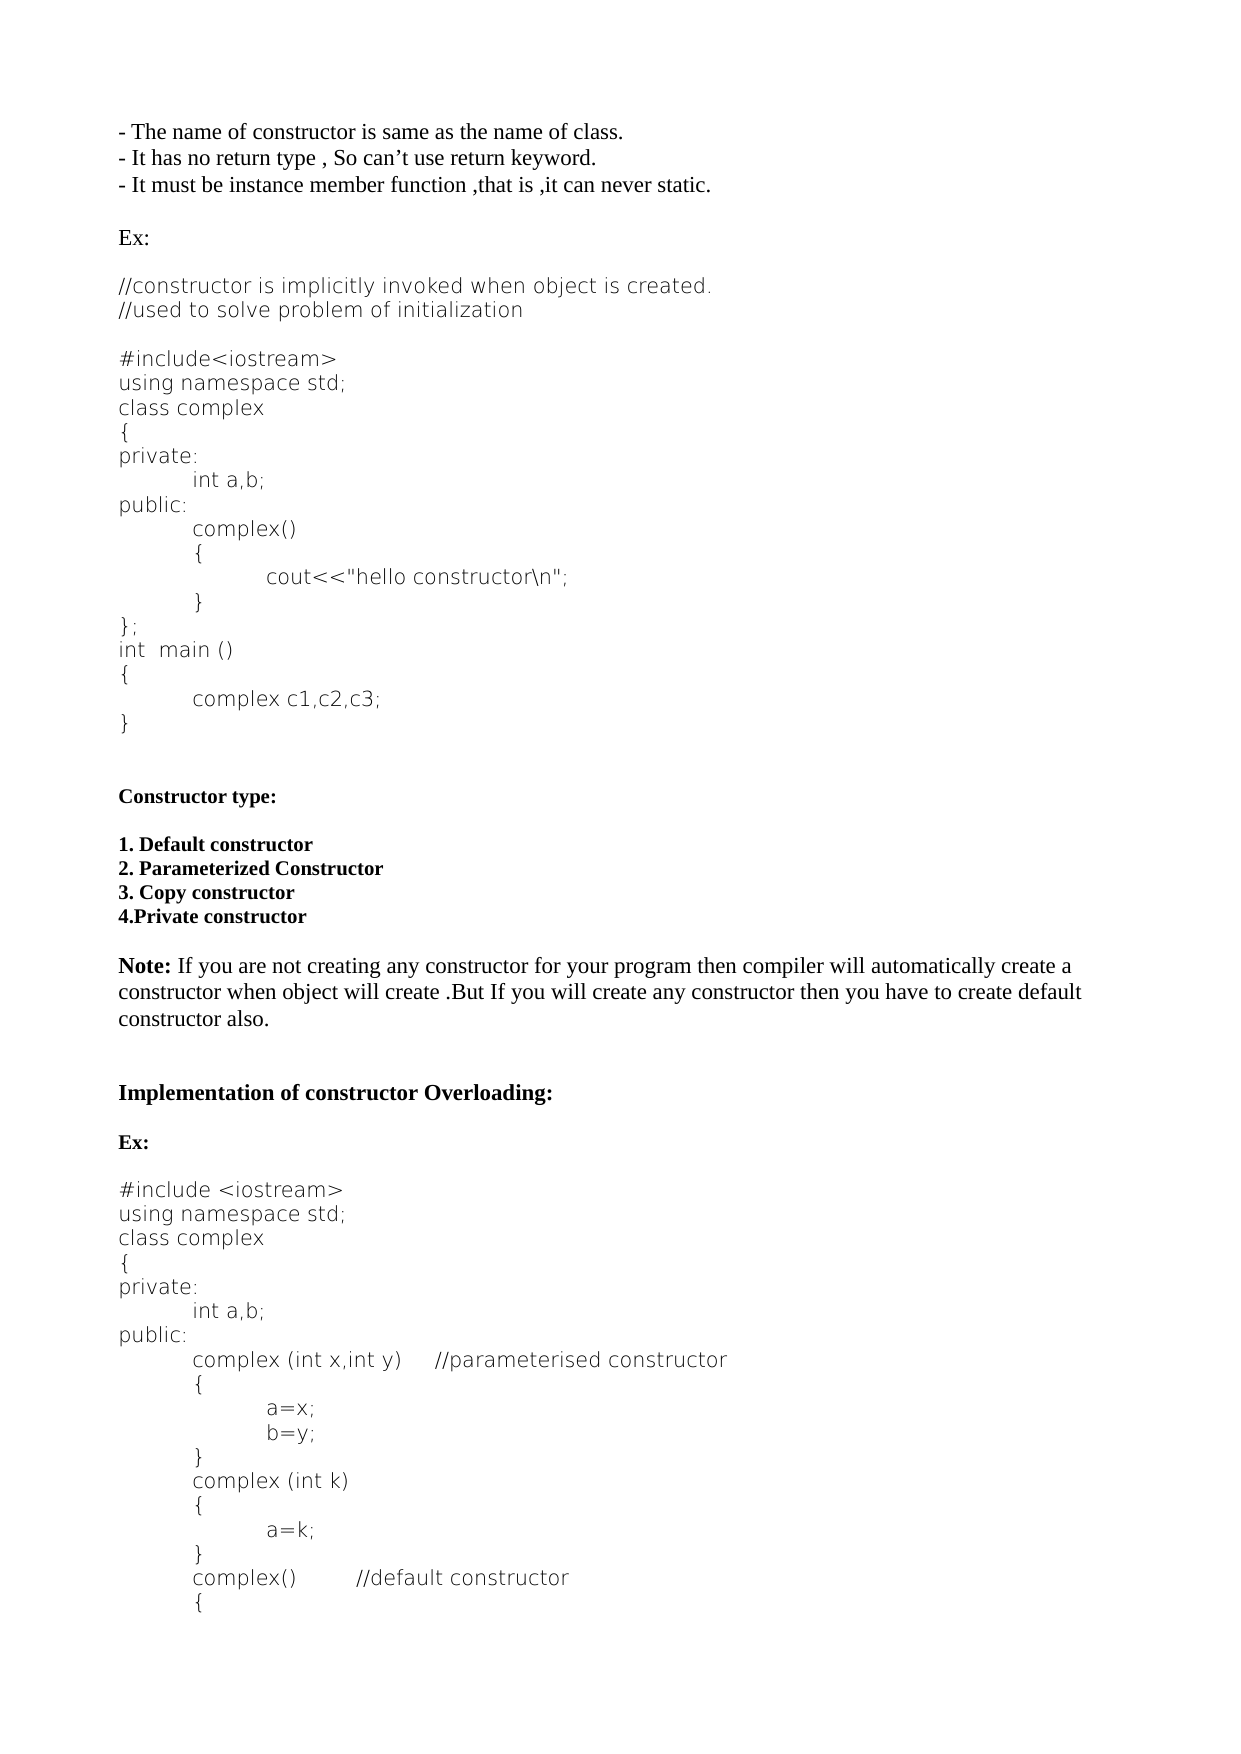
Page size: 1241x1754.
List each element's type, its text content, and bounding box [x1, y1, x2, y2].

text complex (int x,int y) //parameterised constructor [118, 1348, 1122, 1372]
text complex c1,c2,c3; [118, 687, 1122, 711]
text 2. Parameterized Constructor [118, 856, 1122, 880]
text Constructor type: [118, 784, 1122, 808]
text - The name of constructor is same as the name of class. [118, 118, 1122, 144]
text Ex: [118, 223, 1122, 250]
text cout<<"hello constructor\n"; [118, 565, 1122, 590]
text a=x; [118, 1396, 1122, 1421]
text Ex: [118, 1130, 1122, 1154]
text private: [118, 444, 1122, 468]
text //used to solve problem of initialization [118, 298, 1122, 323]
text a=k; [118, 1518, 1122, 1542]
text 1. Default constructor [118, 832, 1122, 856]
text - It must be instance member function ,that is ,it can never static. [118, 171, 1122, 197]
text using namespace std; [118, 371, 1122, 396]
text #include<iostream> [118, 347, 1122, 371]
text public: [118, 1323, 1122, 1348]
text public: [118, 493, 1122, 517]
text 4.Private constructor [118, 904, 1122, 928]
text complex() //default constructor [118, 1566, 1122, 1590]
text } [118, 590, 1122, 614]
text int a,b; [118, 1299, 1122, 1323]
text Note: If you are not creating any constructor for your program then compiler will automatically create a constructor when object will create .But If you will create any constructor then you have to create default constructor also. [118, 952, 1122, 1031]
text { [118, 1251, 1122, 1275]
text { [118, 1590, 1122, 1615]
text complex (int k) [118, 1469, 1122, 1493]
text int main () [118, 638, 1122, 662]
text { [118, 1372, 1122, 1396]
text int a,b; [118, 468, 1122, 493]
text private: [118, 1275, 1122, 1299]
text class complex [118, 396, 1122, 420]
text #include <iostream> [118, 1178, 1122, 1202]
text - It has no return type , So can’t use return keyword. [118, 144, 1122, 171]
text { [118, 541, 1122, 565]
text { [118, 662, 1122, 687]
text { [118, 420, 1122, 444]
text Implementation of constructor Overloading: [118, 1079, 1122, 1106]
text class complex [118, 1226, 1122, 1251]
text b=y; [118, 1421, 1122, 1445]
text //constructor is implicitly invoked when object is created. [118, 274, 1122, 298]
text }; [118, 614, 1122, 638]
text using namespace std; [118, 1202, 1122, 1226]
text 3. Copy constructor [118, 880, 1122, 904]
text } [118, 1542, 1122, 1566]
text } [118, 711, 1122, 735]
text complex() [118, 517, 1122, 541]
text { [118, 1493, 1122, 1518]
text } [118, 1445, 1122, 1469]
